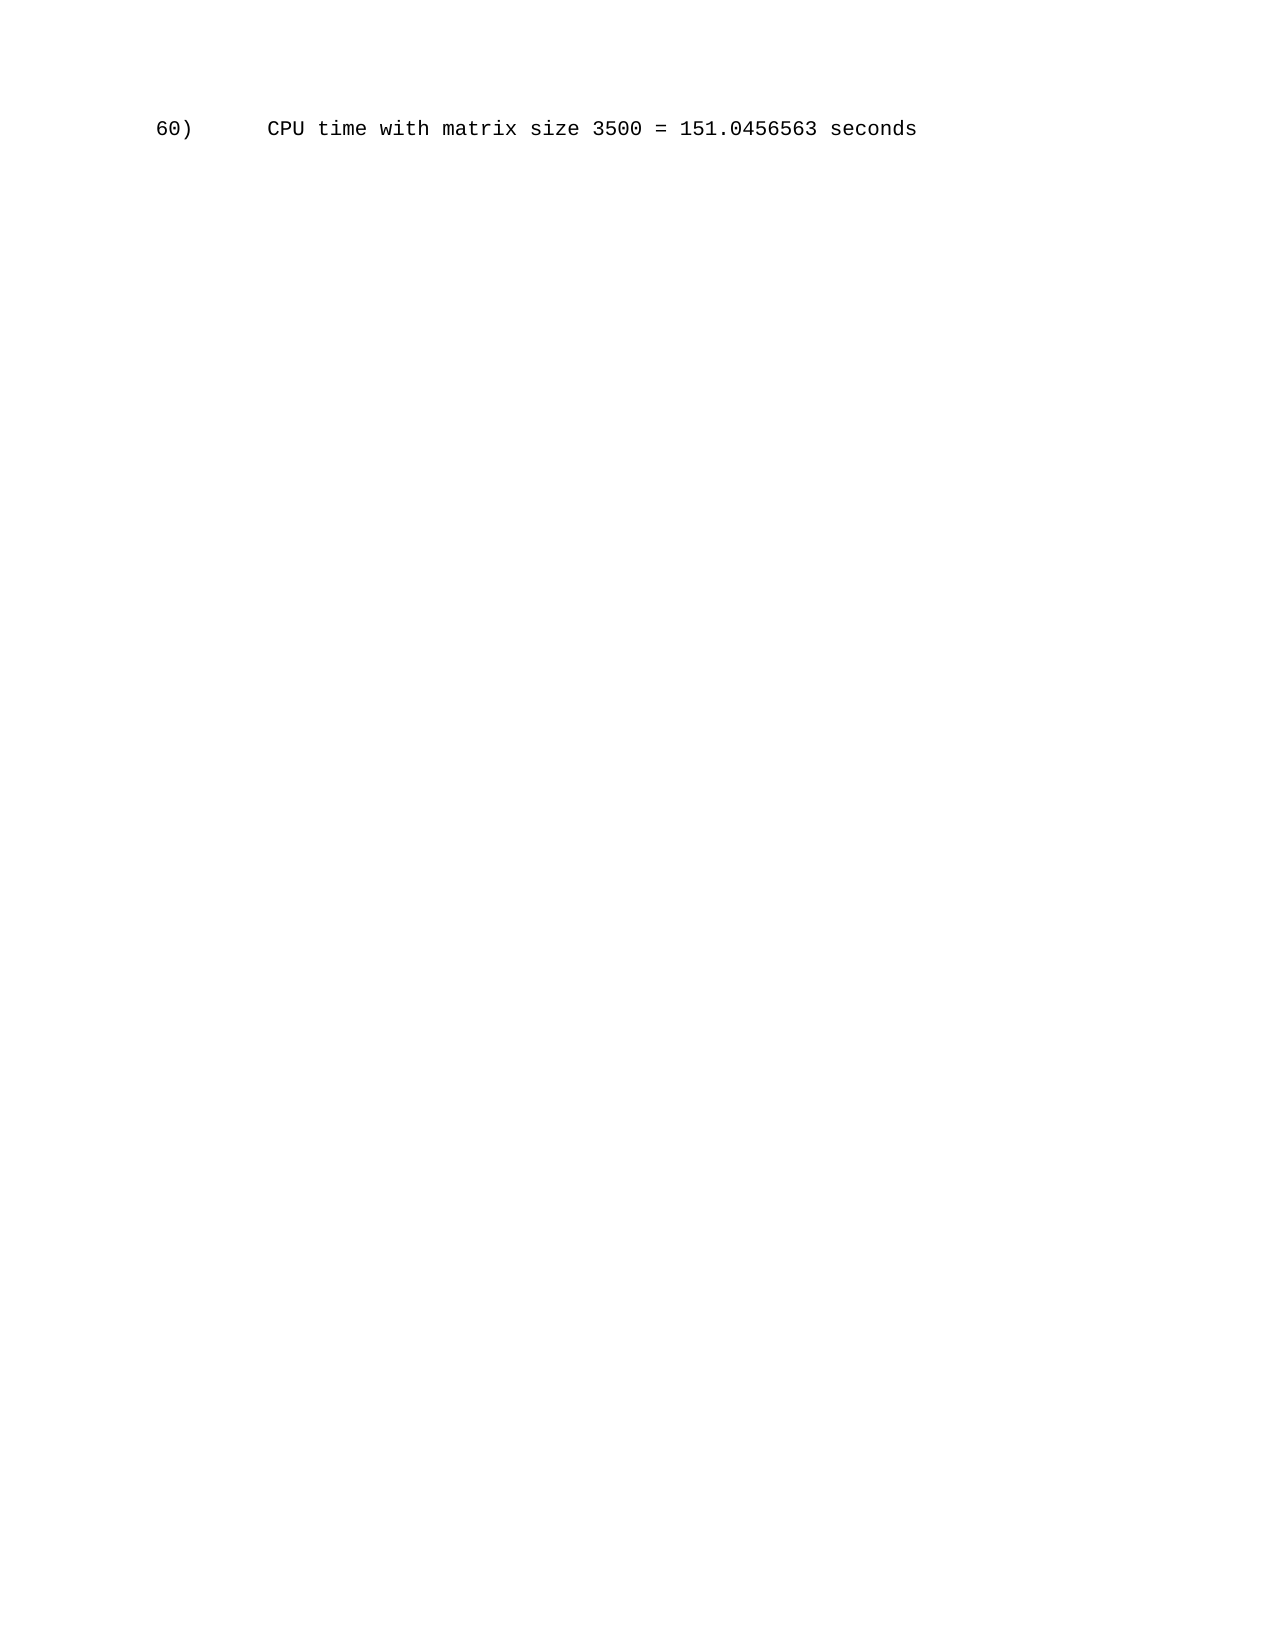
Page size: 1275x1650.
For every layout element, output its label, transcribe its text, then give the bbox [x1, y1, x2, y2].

list CPU time with matrix size 3500 = 151.0456563 seconds [156, 118, 1157, 142]
